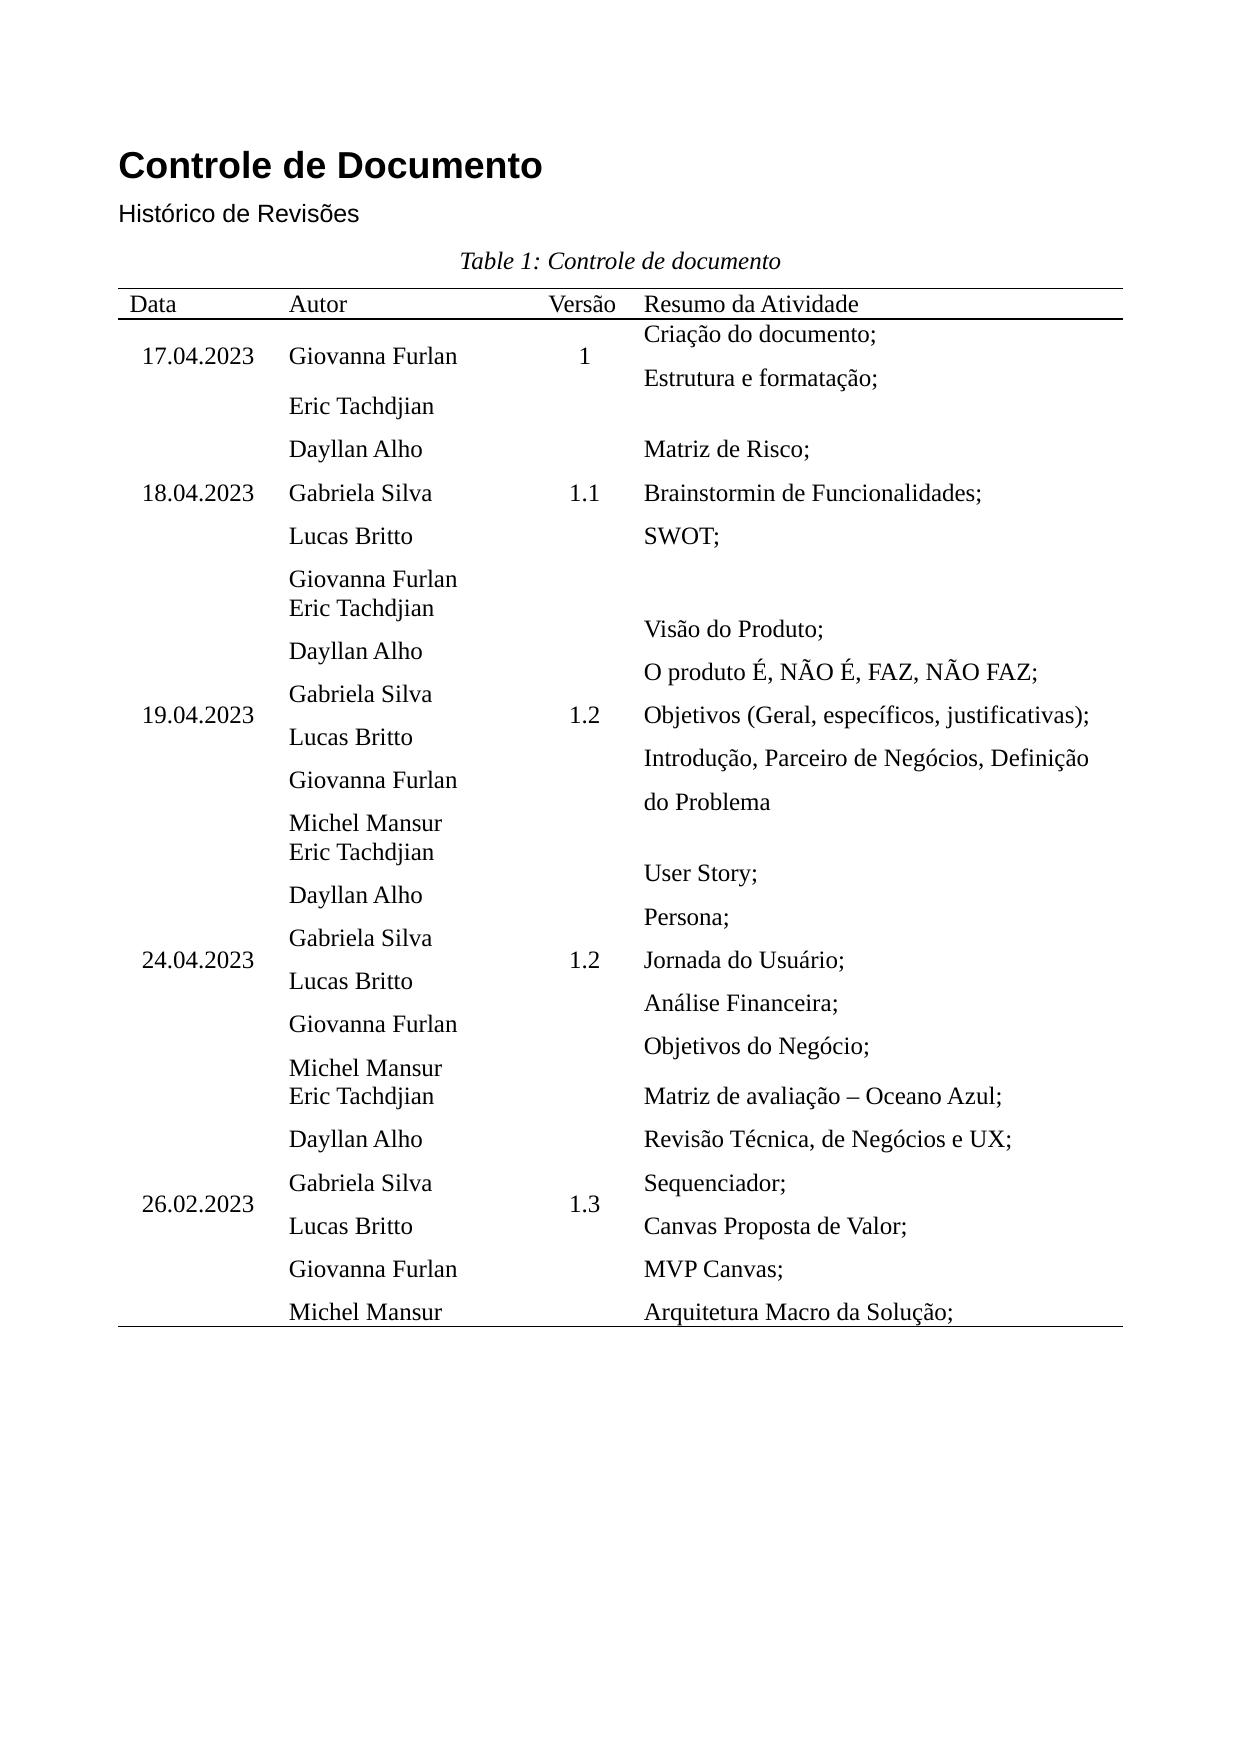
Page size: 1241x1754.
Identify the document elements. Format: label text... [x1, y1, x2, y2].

table_cell Eric Tachdjian Dayllan Alho Gabriela Silva Lucas Britto Giovanna Furlan Michel Mansur [278, 593, 537, 837]
text Table 1: Controle de documento [118, 246, 1122, 275]
text Histórico de Revisões [118, 199, 1122, 227]
table_header Autor [278, 289, 537, 318]
table_header Versão [537, 289, 632, 318]
table_cell 1 [537, 320, 632, 391]
table_cell 1.2 [537, 837, 632, 1081]
table_cell Eric Tachdjian Dayllan Alho Gabriela Silva Lucas Britto Giovanna Furlan [278, 391, 537, 593]
table_header Resumo da Atividade [632, 289, 1123, 318]
table_cell 18.04.2023 [118, 391, 277, 593]
table_cell 26.02.2023 [118, 1081, 277, 1326]
table_cell Matriz de Risco; Brainstormin de Funcionalidades; SWOT; [632, 391, 1123, 593]
table_cell 19.04.2023 [118, 593, 277, 837]
table_cell Giovanna Furlan [278, 320, 537, 391]
table_header Data [118, 289, 277, 318]
table_cell Criação do documento; Estrutura e formatação; [632, 320, 1123, 391]
table_cell Eric Tachdjian Dayllan Alho Gabriela Silva Lucas Britto Giovanna Furlan Michel Mansur [278, 1081, 537, 1326]
table_cell 1.2 [537, 593, 632, 837]
table_cell User Story; Persona; Jornada do Usuário; Análise Financeira; Objetivos do Negócio; [632, 837, 1123, 1081]
table_cell Visão do Produto; O produto É, NÃO É, FAZ, NÃO FAZ; Objetivos (Geral, específicos, justificativas); Introdução, Parceiro de Negócios, Definição do Problema [632, 593, 1123, 837]
table_cell 1.1 [537, 391, 632, 593]
table_cell Matriz de avaliação – Oceano Azul; Revisão Técnica, de Negócios e UX; Sequenciador; Canvas Proposta de Valor; MVP Canvas; Arquitetura Macro da Solução; [632, 1081, 1123, 1326]
subtitle Controle de Documento [118, 143, 1122, 186]
table_cell 17.04.2023 [118, 320, 277, 391]
table_cell 1.3 [537, 1081, 632, 1326]
table_cell Eric Tachdjian Dayllan Alho Gabriela Silva Lucas Britto Giovanna Furlan Michel Mansur [278, 837, 537, 1081]
table_cell 24.04.2023 [118, 837, 277, 1081]
